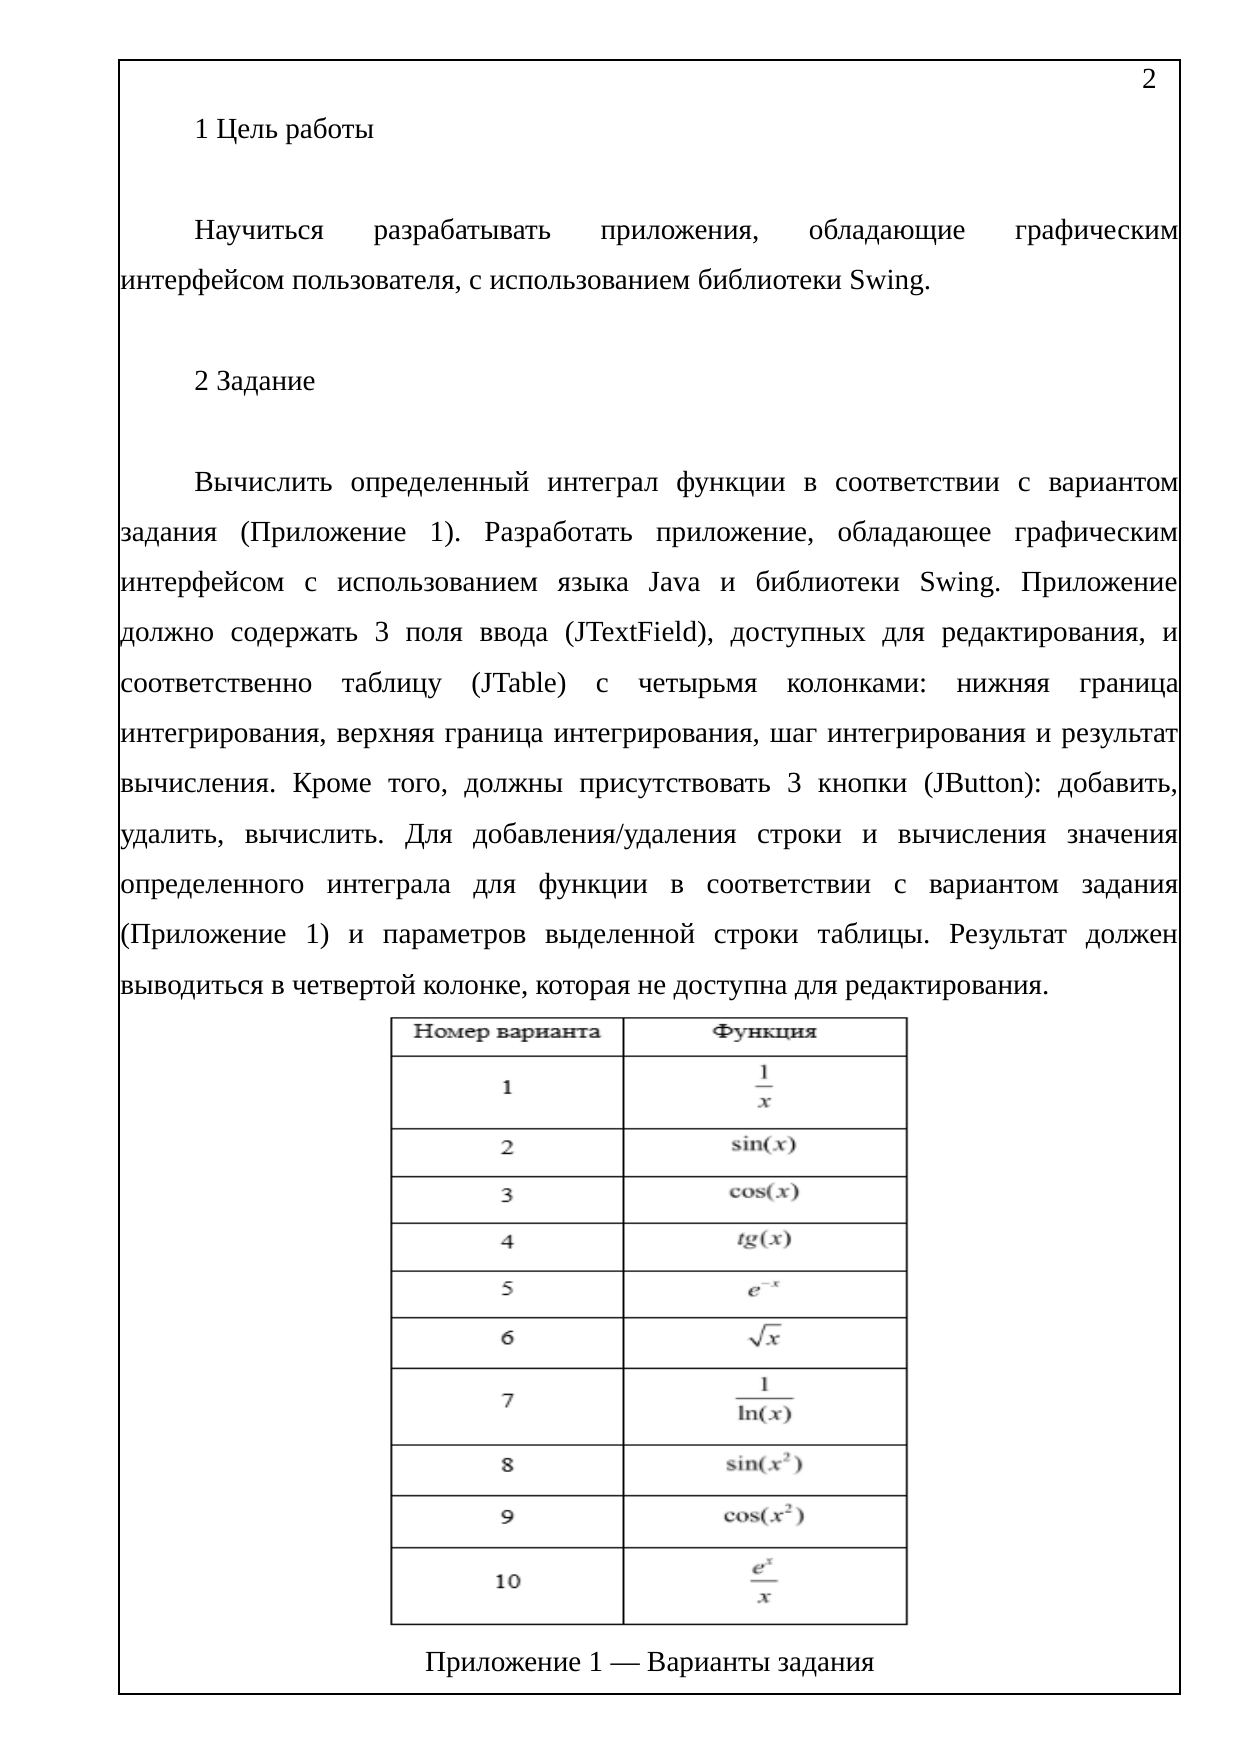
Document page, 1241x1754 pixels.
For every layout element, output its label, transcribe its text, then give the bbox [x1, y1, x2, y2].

text Научиться разрабатывать приложения, обладающие графическим интерфейсом пользователя, с использованием библиотеки Swing. [120, 212, 1179, 296]
text Вычислить определенный интеграл функции в соответствии с вариантом задания (Приложение 1). Разработать приложение, обладающее графическим интерфейсом с использованием языка Java и библиотеки Swing. Приложение должно содержать 3 поля ввода (JTextField), доступных для редактирования, и соответственно таблицу (JTable) с четырьмя колонками: нижняя граница интегрирования, верхняя граница интегрирования, шаг интегрирования и результат вычисления. Кроме того, должны присутствовать 3 кнопки (JButton): добавить, удалить, вычислить. Для добавления/удаления строки и вычисления значения определенного интеграла для функции в соответствии с вариантом задания (Приложение 1) и параметров выделенной строки таблицы. Результат должен выводиться в четвертой колонке, которая не доступна для редактирования. [120, 464, 1179, 1000]
text 2 [120, 61, 1179, 95]
text Приложение 1 — Варианты задания [120, 1017, 1179, 1678]
text 2 Задание [120, 363, 1179, 397]
picture [389, 1017, 910, 1628]
text 1 Цель работы [120, 111, 1179, 145]
